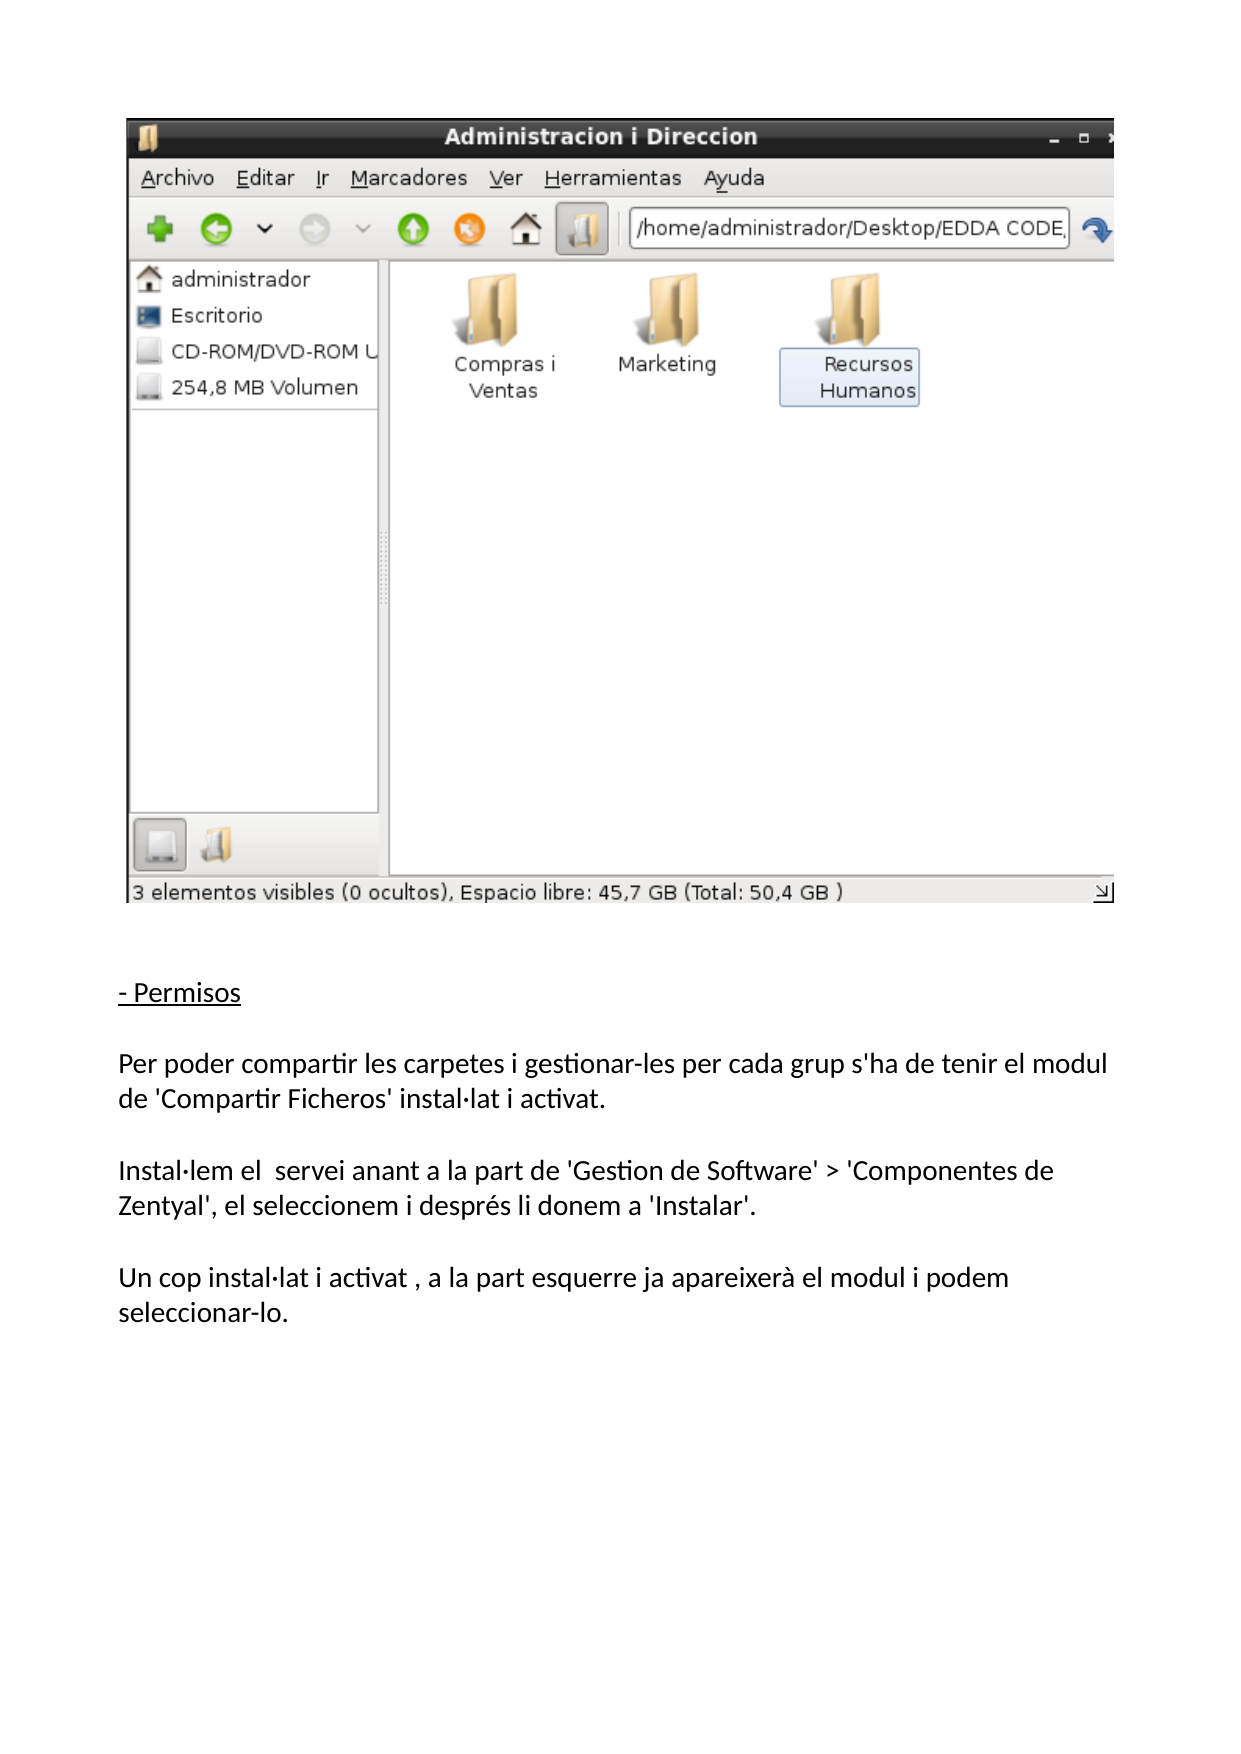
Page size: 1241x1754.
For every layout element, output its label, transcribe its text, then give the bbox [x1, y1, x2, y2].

text Instal·lem el servei anant a la part de 'Gestion de Software' > 'Componentes de Zentyal', el seleccionem i després li donem a 'Instalar'. [118, 1152, 1122, 1223]
text Un cop instal·lat i activat , a la part esquerre ja apareixerà el modul i podem seleccionar-lo. [118, 1259, 1122, 1330]
text Per poder compartir les carpetes i gestionar-les per cada grup s'ha de tenir el modul de 'Compartir Ficheros' instal·lat i activat. [118, 1045, 1122, 1116]
picture [126, 118, 1114, 903]
text - Permisos [118, 974, 1122, 1009]
